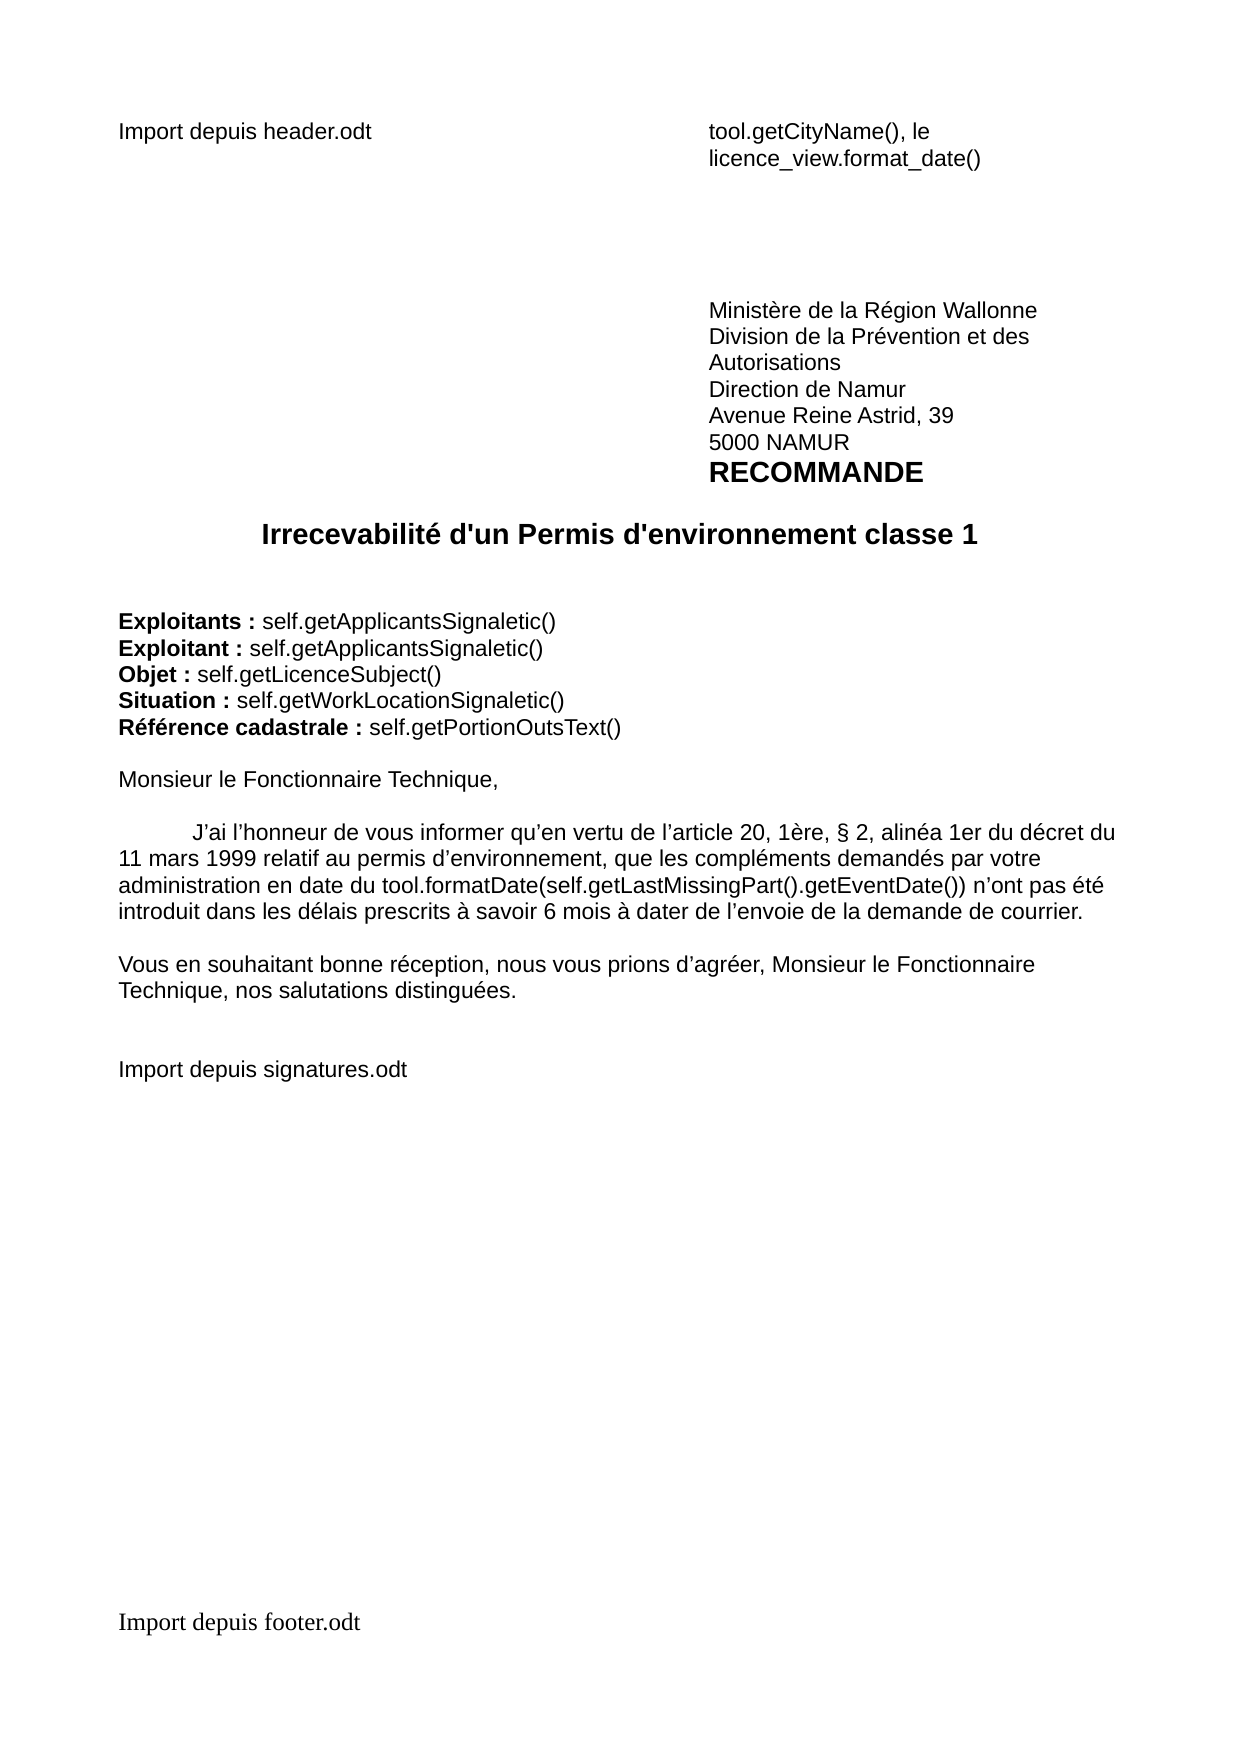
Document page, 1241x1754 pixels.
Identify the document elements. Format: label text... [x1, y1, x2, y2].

text Import depuis signatures.odt [118, 1056, 1122, 1082]
text J’ai l’honneur de vous informer qu’en vertu de l’article 20, 1ère, § 2, alinéa 1er du décret du 11 mars 1999 relatif au permis d’environnement, que les compléments demandés par votre administration en date du tool.formatDate(self.getLastMissingPart().getEventDate()) n’ont pas été introduit dans les délais prescrits à savoir 6 mois à dater de l’envoie de la demande de courrier. [118, 819, 1122, 924]
text Exploitant : self.getApplicantsSignaletic() [118, 634, 1122, 661]
text Situation : self.getWorkLocationSignaletic() [118, 687, 1122, 713]
table_header Import depuis header.odt [118, 118, 708, 488]
text Monsieur le Fonctionnaire Technique, [118, 766, 1122, 793]
text Objet : self.getLicenceSubject() [118, 661, 1122, 687]
text Exploitants : self.getApplicantsSignaletic() [118, 608, 1122, 634]
text Référence cadastrale : self.getPortionOutsText() [118, 713, 1122, 740]
text Vous en souhaitant bonne réception, nous vous prions d’agréer, Monsieur le Fonctionnaire Technique, nos salutations distinguées. [118, 951, 1122, 1003]
table_header tool.getCityName(), le licence_view.format_date() Ministère de la Région Wallonne Division de la Prévention et des Autorisations Direction de Namur Avenue Reine Astrid, 39 5000 NAMUR RECOMMANDE [709, 118, 1123, 488]
title Irrecevabilité d'un Permis d'environnement classe 1 [118, 517, 1122, 551]
